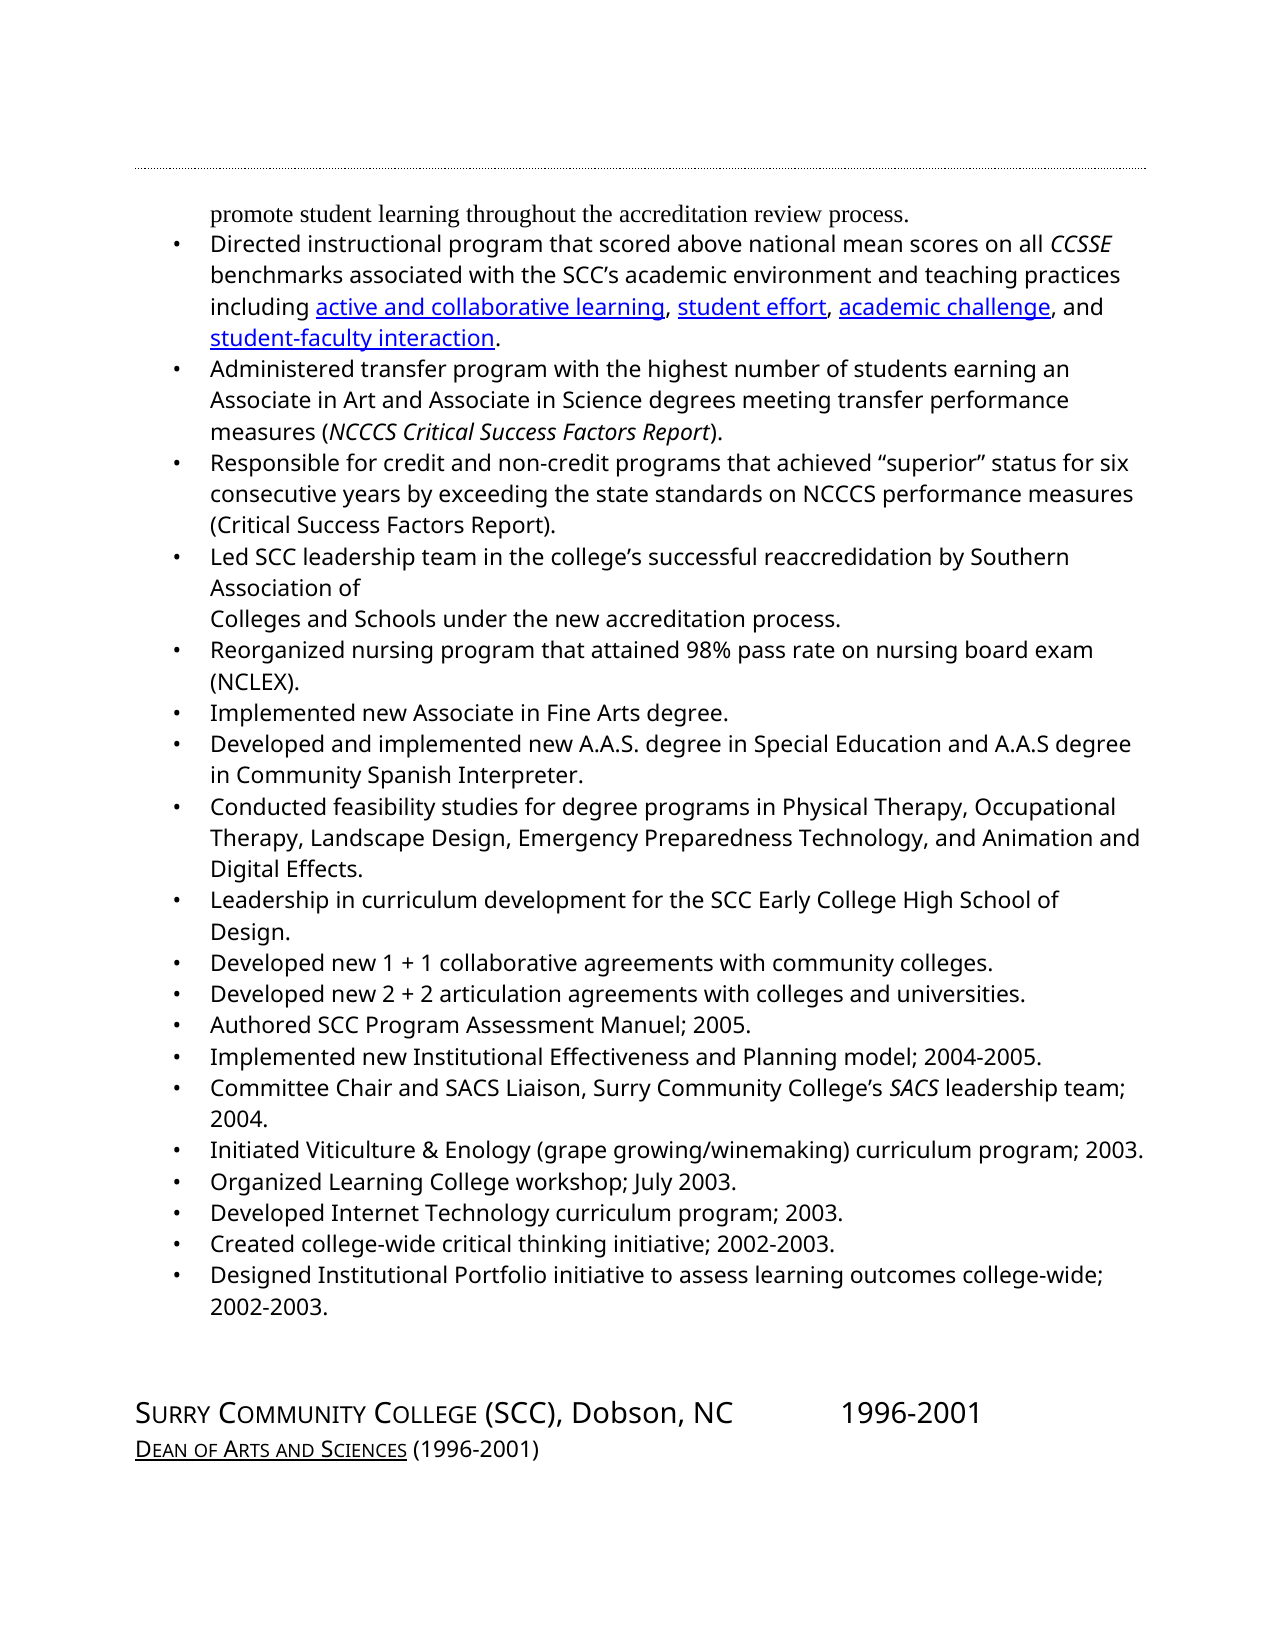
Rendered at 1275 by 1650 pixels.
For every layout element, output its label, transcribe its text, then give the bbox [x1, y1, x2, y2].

list Conducted feasibility studies for degree programs in Physical Therapy, Occupational Therapy, Landscape Design, Emergency Preparedness Technology, and Animation and Digital Effects. [172, 791, 1146, 884]
list Led SCC leadership team in the college’s successful reaccredidation by Southern Association of [172, 541, 1146, 603]
list Leadership in curriculum development for the SCC Early College High School of Design. [172, 884, 1146, 947]
list Created college-wide critical thinking initiative; 2002-2003. [172, 1228, 1146, 1259]
list Committee Chair and SACS Liaison, Surry Community College’s SACS leadership team; 2004. [172, 1072, 1146, 1134]
list Directed instructional program that scored above national mean scores on all CCSSE benchmarks associated with the SCC’s academic environment and teaching practices including active and collaborative learning, student effort, academic challenge, and student-faculty interaction. [172, 228, 1146, 353]
list Organized Learning College workshop; July 2003. [172, 1166, 1146, 1197]
list Developed new 1 + 1 collaborative agreements with community colleges. [172, 947, 1146, 978]
text Colleges and Schools under the new accreditation process. [210, 603, 1146, 634]
list Developed Internet Technology curriculum program; 2003. [172, 1197, 1146, 1228]
list Authored SCC Program Assessment Manuel; 2005. [172, 1009, 1146, 1041]
list Responsible for credit and non-credit programs that achieved “superior” status for six consecutive years by exceeding the state standards on NCCCS performance measures (Critical Success Factors Report). [172, 447, 1146, 541]
text Dean of Arts and Sciences (1996-2001) [135, 1432, 1140, 1464]
text Surry Community College (SCC), Dobson, NC 1996-2001 [135, 1393, 1140, 1432]
list Implemented new Institutional Effectiveness and Planning model; 2004-2005. [172, 1041, 1146, 1072]
list Initiated Viticulture & Enology (grape growing/winemaking) curriculum program; 2003. [172, 1134, 1146, 1166]
list Designed Institutional Portfolio initiative to assess learning outcomes college-wide; 2002-2003. [172, 1259, 1146, 1322]
list Administered transfer program with the highest number of students earning an Associate in Art and Associate in Science degrees meeting transfer performance measures (NCCCS Critical Success Factors Report). [172, 353, 1146, 447]
list Developed new 2 + 2 articulation agreements with colleges and universities. [172, 978, 1146, 1009]
list Developed and implemented new A.A.S. degree in Special Education and A.A.S degree in Community Spanish Interpreter. [172, 728, 1146, 791]
text promote student learning throughout the accreditation review process. [210, 199, 1146, 228]
list Reorganized nursing program that attained 98% pass rate on nursing board exam (NCLEX). [172, 634, 1146, 697]
list Implemented new Associate in Fine Arts degree. [172, 697, 1146, 728]
